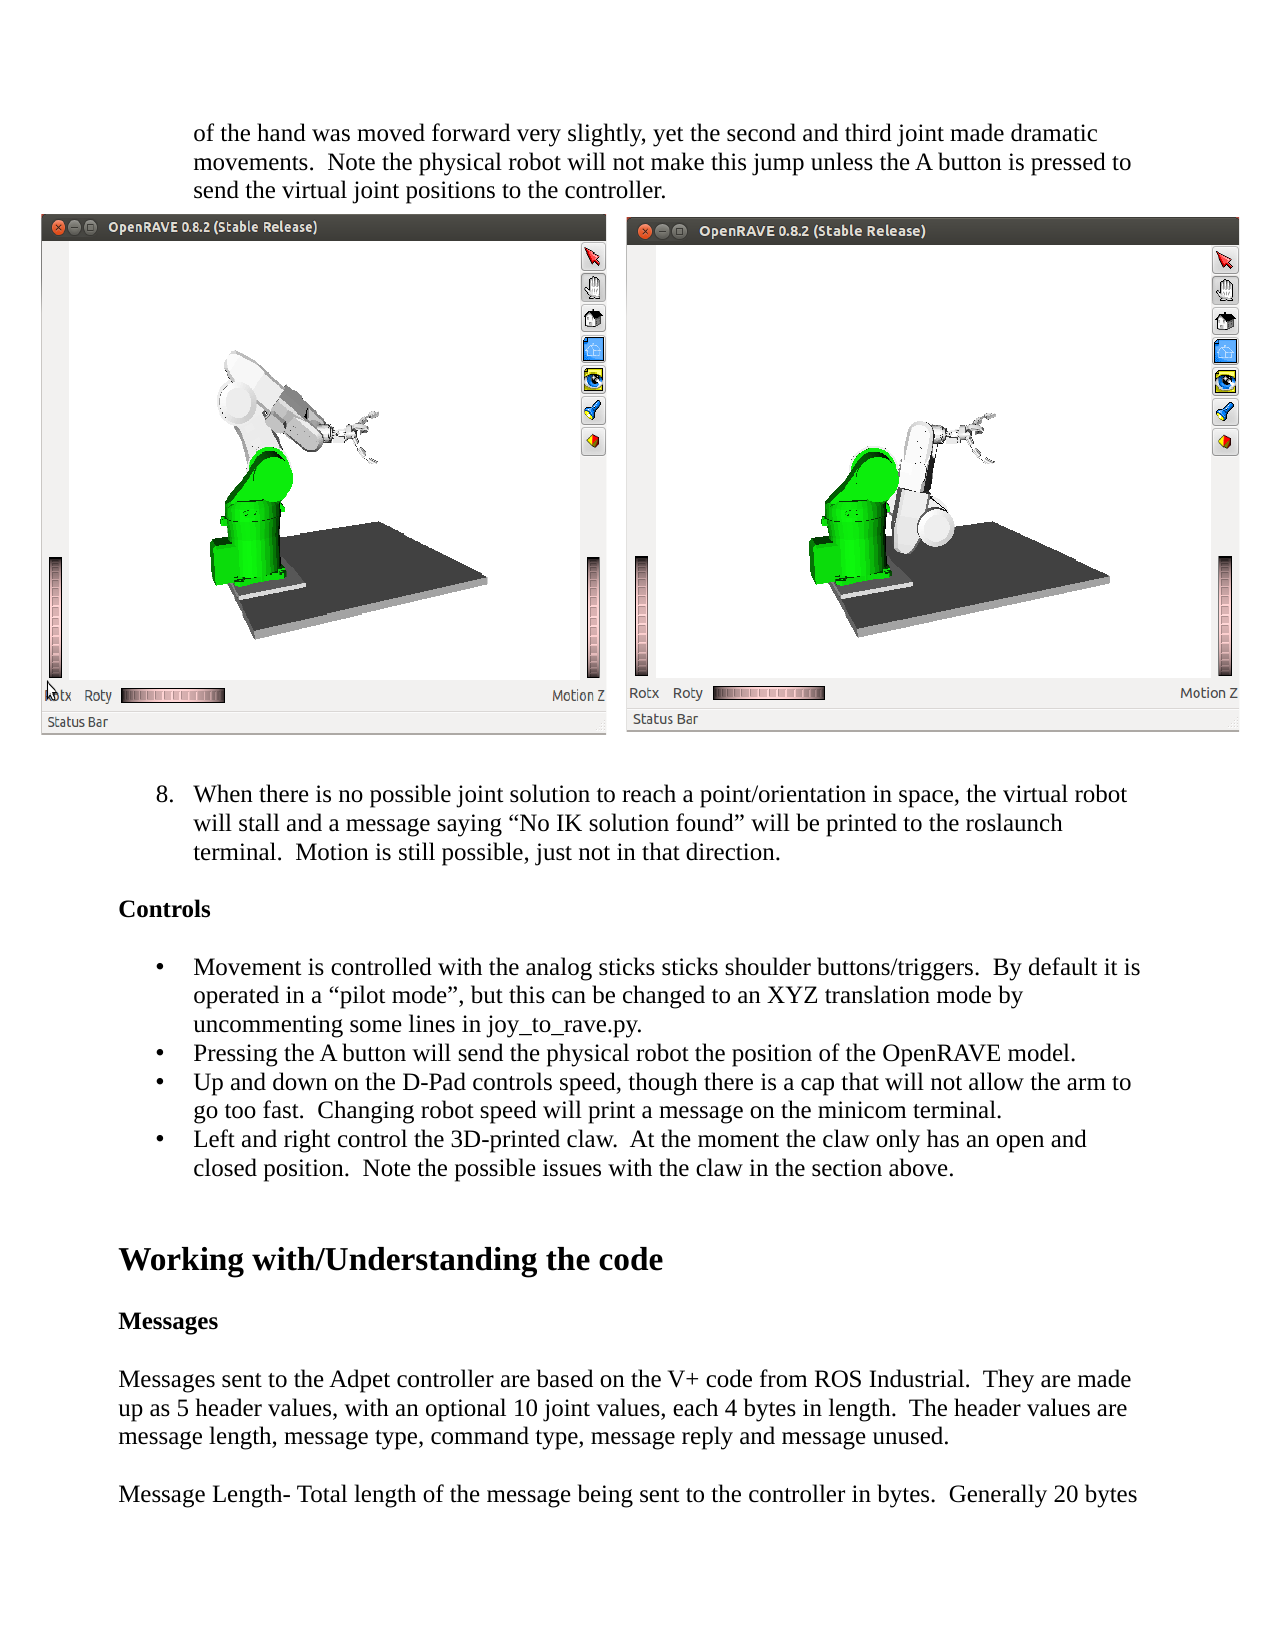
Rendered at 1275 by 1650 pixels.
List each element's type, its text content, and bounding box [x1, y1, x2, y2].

picture [626, 217, 1240, 732]
text Messages sent to the Adpet controller are based on the V+ code from ROS Industrial. They are made up as 5 header values, with an optional 10 joint values, each 4 bytes in length. The header values are message length, message type, command type, message reply and message unused. [118, 1364, 1157, 1450]
text Messages [118, 1306, 1157, 1335]
list Pressing the A button will send the physical robot the position of the OpenRAVE model. [156, 1038, 1157, 1067]
text Working with/Understanding the code [118, 1239, 1157, 1278]
list of the hand was moved forward very slightly, yet the second and third joint made dramatic movements. Note the physical robot will not make this jump unless the A button is pressed to send the virtual joint positions to the controller. [156, 118, 1157, 204]
text Controls [118, 894, 1157, 923]
list Left and right control the 3D-printed claw. At the moment the claw only has an open and closed position. Note the possible issues with the claw in the section above. [156, 1124, 1157, 1182]
list Up and down on the D-Pad controls speed, though there is a cap that will not allow the arm to go too fast. Changing robot speed will print a message on the minicom terminal. [156, 1067, 1157, 1124]
picture [41, 214, 607, 735]
list Movement is controlled with the analog sticks sticks shoulder buttons/triggers. By default it is operated in a “pilot mode”, but this can be changed to an XYZ translation mode by uncommenting some lines in joy_to_rave.py. [156, 952, 1157, 1038]
list When there is no possible joint solution to reach a point/orientation in space, the virtual robot will stall and a message saying “No IK solution found” will be printed to the roslaunch terminal. Motion is still possible, just not in that direction. [156, 779, 1157, 866]
text Message Length- Total length of the message being sent to the controller in bytes. Generally 20 bytes [118, 1479, 1157, 1508]
